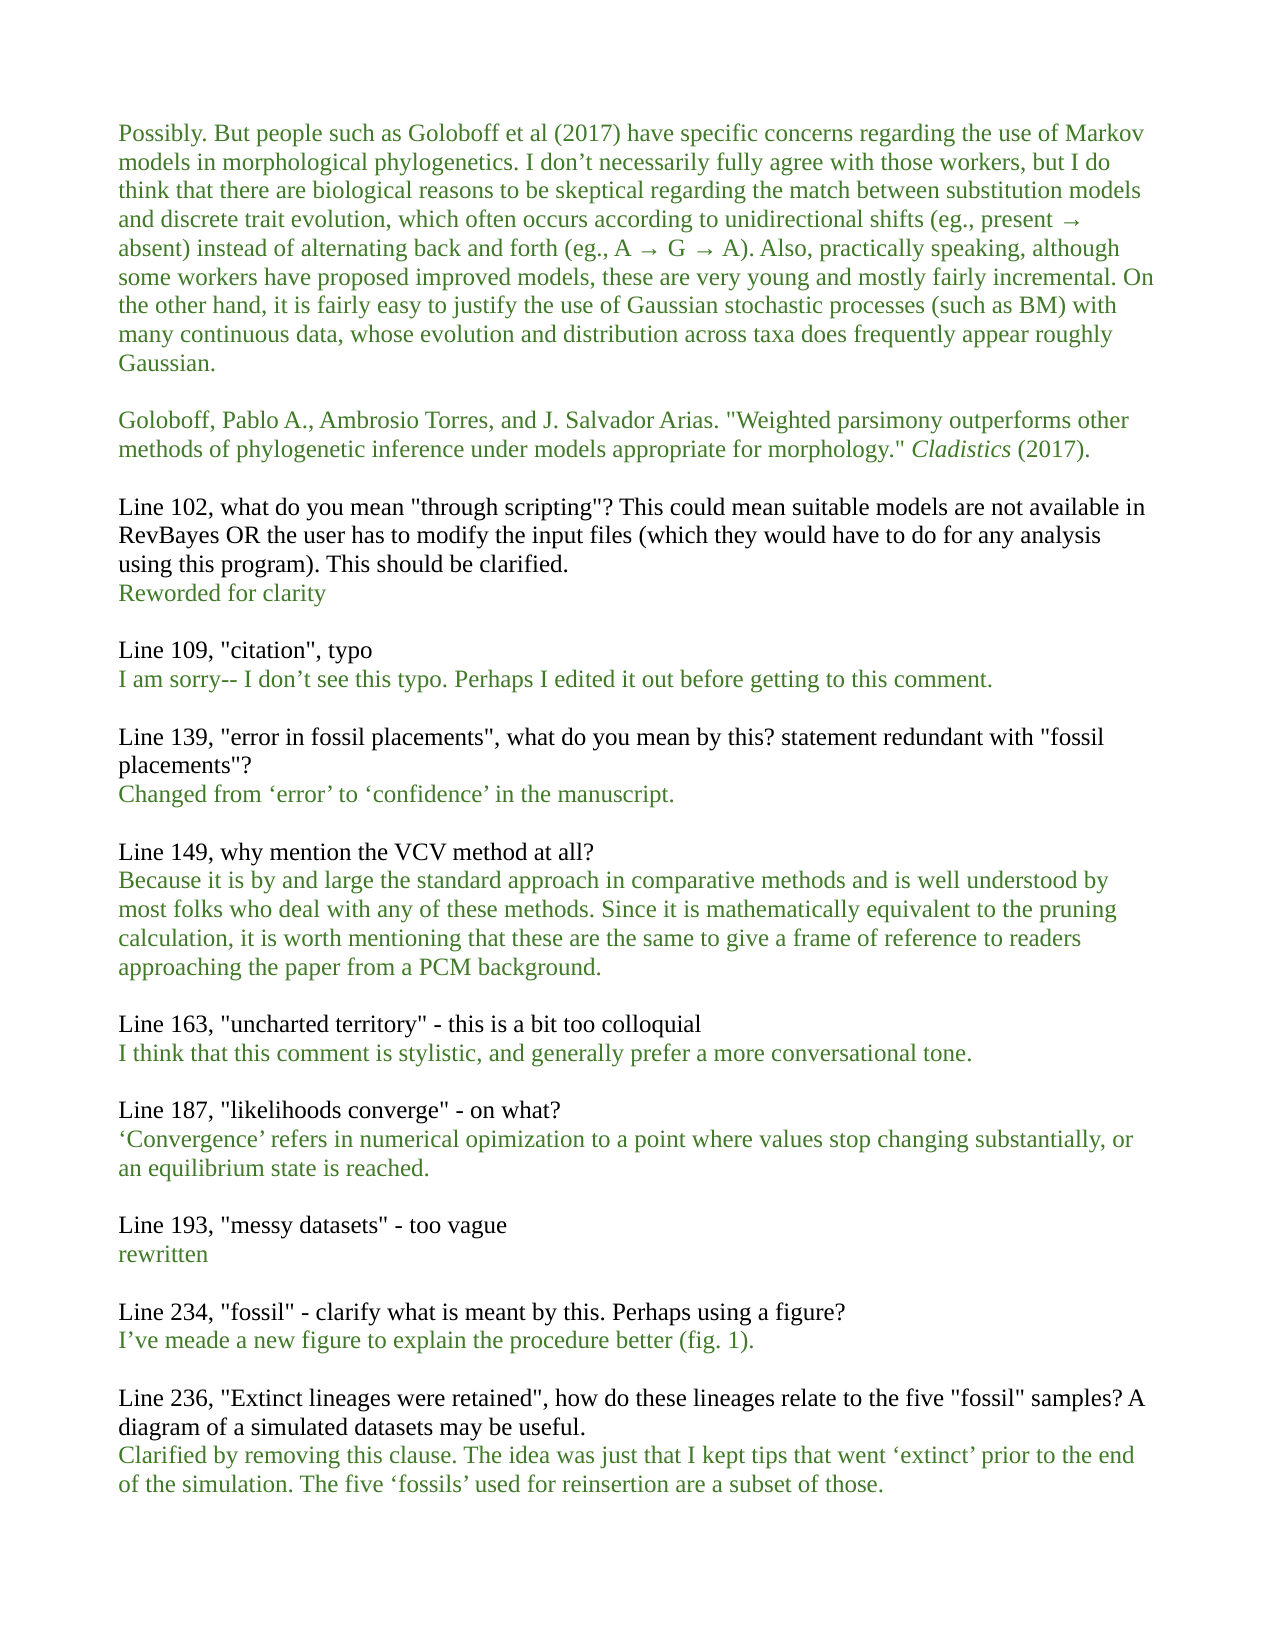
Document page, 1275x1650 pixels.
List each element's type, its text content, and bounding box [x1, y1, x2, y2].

text Changed from ‘error’ to ‘confidence’ in the manuscript. [118, 779, 1157, 808]
text Line 234, "fossil" - clarify what is meant by this. Perhaps using a figure? [118, 1297, 1157, 1326]
text Clarified by removing this clause. The idea was just that I kept tips that went ‘extinct’ prior to the end of the simulation. The five ‘fossils’ used for reinsertion are a subset of those. [118, 1441, 1157, 1498]
text I think that this comment is stylistic, and generally prefer a more conversational tone. [118, 1038, 1157, 1067]
text rewritten [118, 1239, 1157, 1268]
text ‘Convergence’ refers in numerical opimization to a point where values stop changing substantially, or an equilibrium state is reached. [118, 1124, 1157, 1182]
text diagram of a simulated datasets may be useful. [118, 1412, 1157, 1441]
text Line 163, "uncharted territory" - this is a bit too colloquial [118, 1009, 1157, 1038]
text I’ve meade a new figure to explain the procedure better (fig. 1). [118, 1326, 1157, 1354]
text Line 102, what do you mean "through scripting"? This could mean suitable models are not available in [118, 492, 1157, 521]
text Line 139, "error in fossil placements", what do you mean by this? statement redundant with "fossil [118, 722, 1157, 751]
text placements"? [118, 751, 1157, 779]
text Line 149, why mention the VCV method at all? [118, 837, 1157, 866]
text Because it is by and large the standard approach in comparative methods and is well understood by most folks who deal with any of these methods. Since it is mathematically equivalent to the pruning calculation, it is worth mentioning that these are the same to give a frame of reference to readers approaching the paper from a PCM background. [118, 866, 1157, 981]
text I am sorry-- I don’t see this typo. Perhaps I edited it out before getting to this comment. [118, 664, 1157, 693]
text Line 109, "citation", typo [118, 636, 1157, 664]
text Line 187, "likelihoods converge" - on what? [118, 1096, 1157, 1124]
text Goloboff, Pablo A., Ambrosio Torres, and J. Salvador Arias. "Weighted parsimony outperforms other methods of phylogenetic inference under models appropriate for morphology." Cladistics (2017). [118, 406, 1157, 463]
text Possibly. But people such as Goloboff et al (2017) have specific concerns regarding the use of Markov models in morphological phylogenetics. I don’t necessarily fully agree with those workers, but I do think that there are biological reasons to be skeptical regarding the match between substitution models and discrete trait evolution, which often occurs according to unidirectional shifts (eg., present → absent) instead of alternating back and forth (eg., A → G → A). Also, practically speaking, although some workers have proposed improved models, these are very young and mostly fairly incremental. On the other hand, it is fairly easy to justify the use of Gaussian stochastic processes (such as BM) with many continuous data, whose evolution and distribution across taxa does frequently appear roughly Gaussian. [118, 118, 1157, 377]
text RevBayes OR the user has to modify the input files (which they would have to do for any analysis using this program). This should be clarified. [118, 521, 1157, 578]
text Reworded for clarity [118, 578, 1157, 607]
text Line 193, "messy datasets" - too vague [118, 1211, 1157, 1239]
text Line 236, "Extinct lineages were retained", how do these lineages relate to the five "fossil" samples? A [118, 1383, 1157, 1412]
